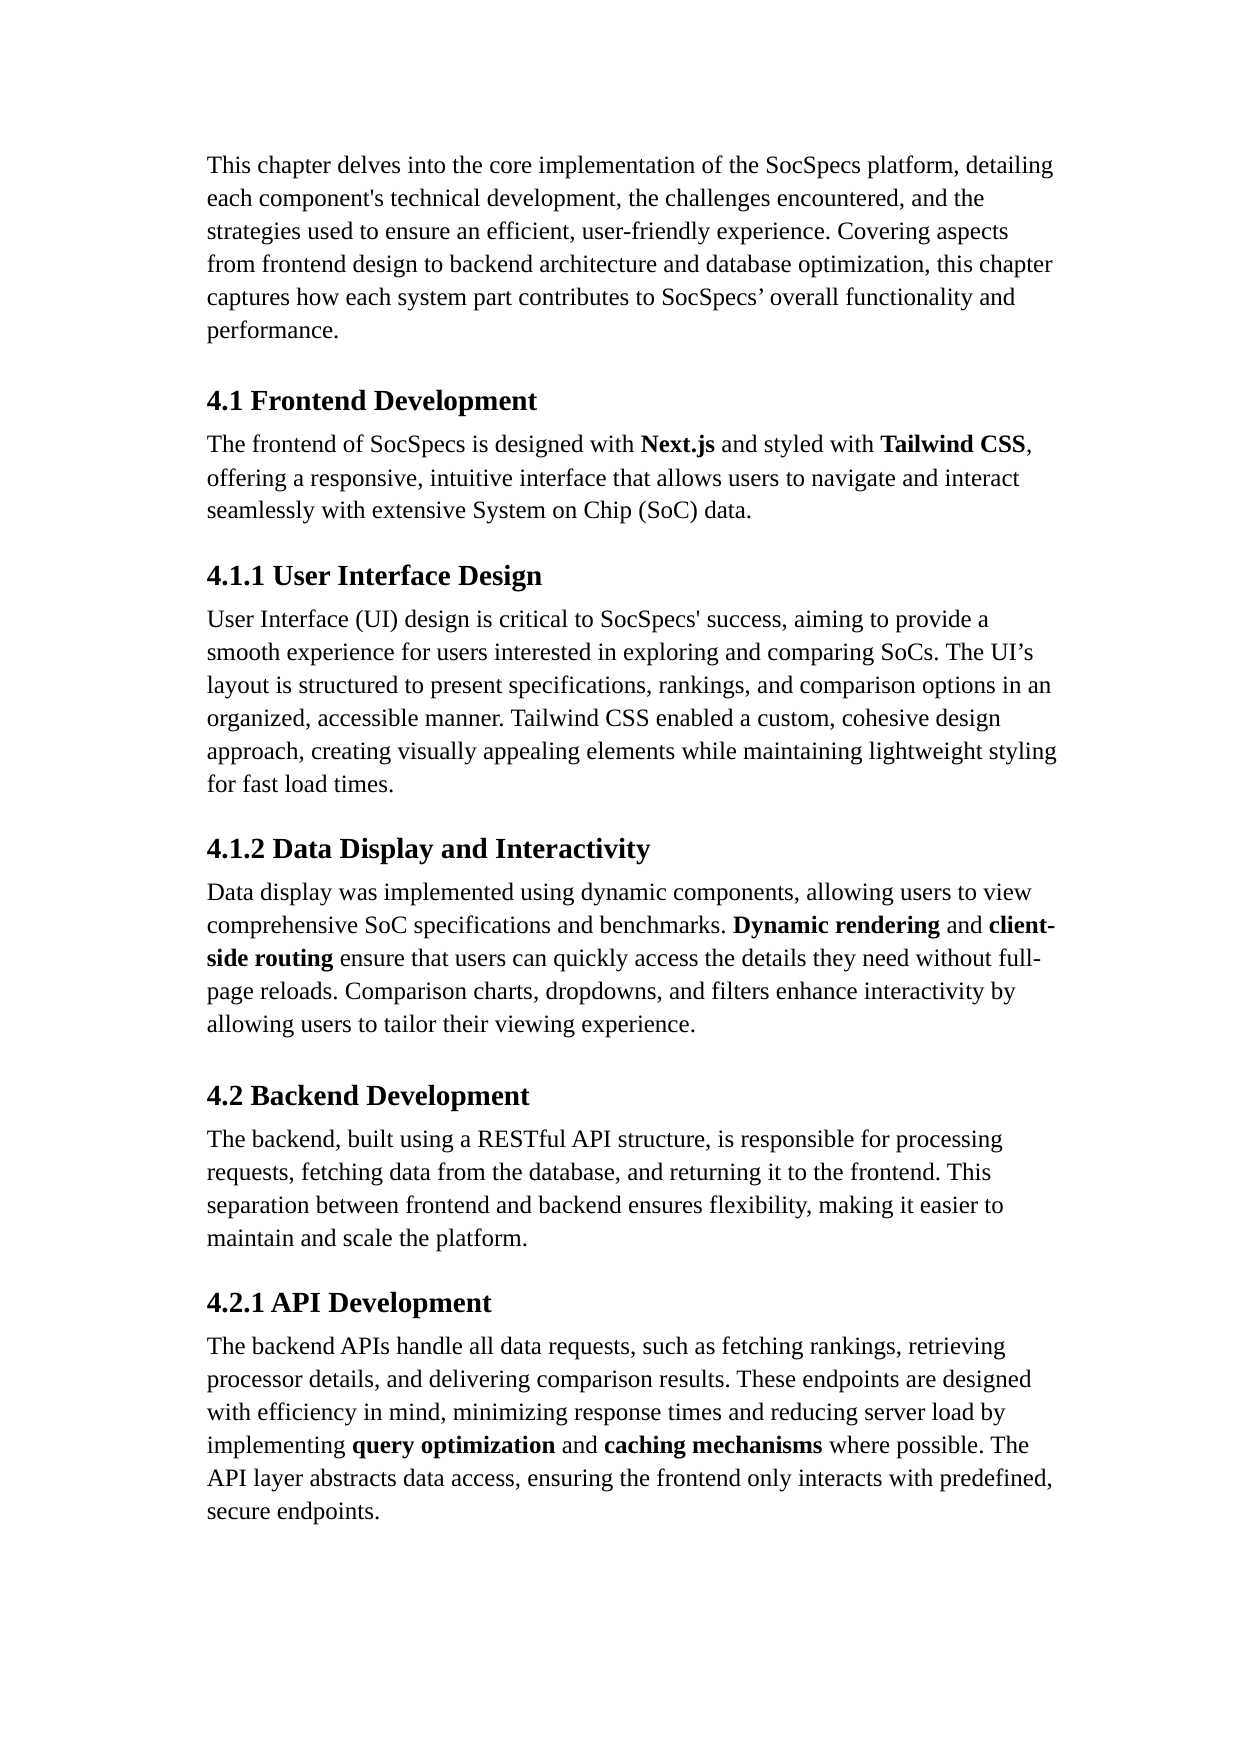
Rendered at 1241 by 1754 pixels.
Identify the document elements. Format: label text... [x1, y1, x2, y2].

text The frontend of SocSpecs is designed with Next.js and styled with Tailwind CSS, offering a responsive, intuitive interface that allows users to navigate and interact seamlessly with extensive System on Chip (SoC) data. [207, 429, 1063, 524]
subtitle 4.2.1 API Development [207, 1285, 1063, 1318]
text The backend APIs handle all data requests, such as fetching rankings, retrieving processor details, and delivering comparison results. These endpoints are designed with efficiency in mind, minimizing response times and reducing server load by implementing query optimization and caching mechanisms where possible. The API layer abstracts data access, ensuring the frontend only interacts with predefined, secure endpoints. [207, 1331, 1063, 1525]
subtitle 4.1.1 User Interface Design [207, 558, 1063, 591]
text User Interface (UI) design is critical to SocSpecs' success, aiming to provide a smooth experience for users interested in exploring and comparing SoCs. The UI’s layout is structured to present specifications, rankings, and comparison options in an organized, accessible manner. Tailwind CSS enabled a custom, cohesive design approach, creating visually appealing elements while maintaining lightweight styling for fast load times. [207, 604, 1063, 798]
text This chapter delves into the core implementation of the SocSpecs platform, detailing each component's technical development, the challenges encountered, and the strategies used to ensure an efficient, user-friendly experience. Covering aspects from frontend design to backend architecture and database optimization, this chapter captures how each system part contributes to SocSpecs’ overall functionality and performance. [207, 150, 1063, 344]
subtitle 4.2 Backend Development [207, 1078, 1063, 1111]
subtitle 4.1.2 Data Display and Interactivity [207, 831, 1063, 865]
text Data display was implemented using dynamic components, allowing users to view comprehensive SoC specifications and benchmarks. Dynamic rendering and client-side routing ensure that users can quickly access the details they need without full-page reloads. Comparison charts, dropdowns, and filters enhance interactivity by allowing users to tailor their viewing experience. [207, 877, 1063, 1038]
text The backend, built using a RESTful API structure, is responsible for processing requests, fetching data from the database, and returning it to the frontend. This separation between frontend and backend ensures flexibility, making it easier to maintain and scale the platform. [207, 1124, 1063, 1252]
subtitle 4.1 Frontend Development [207, 383, 1063, 417]
